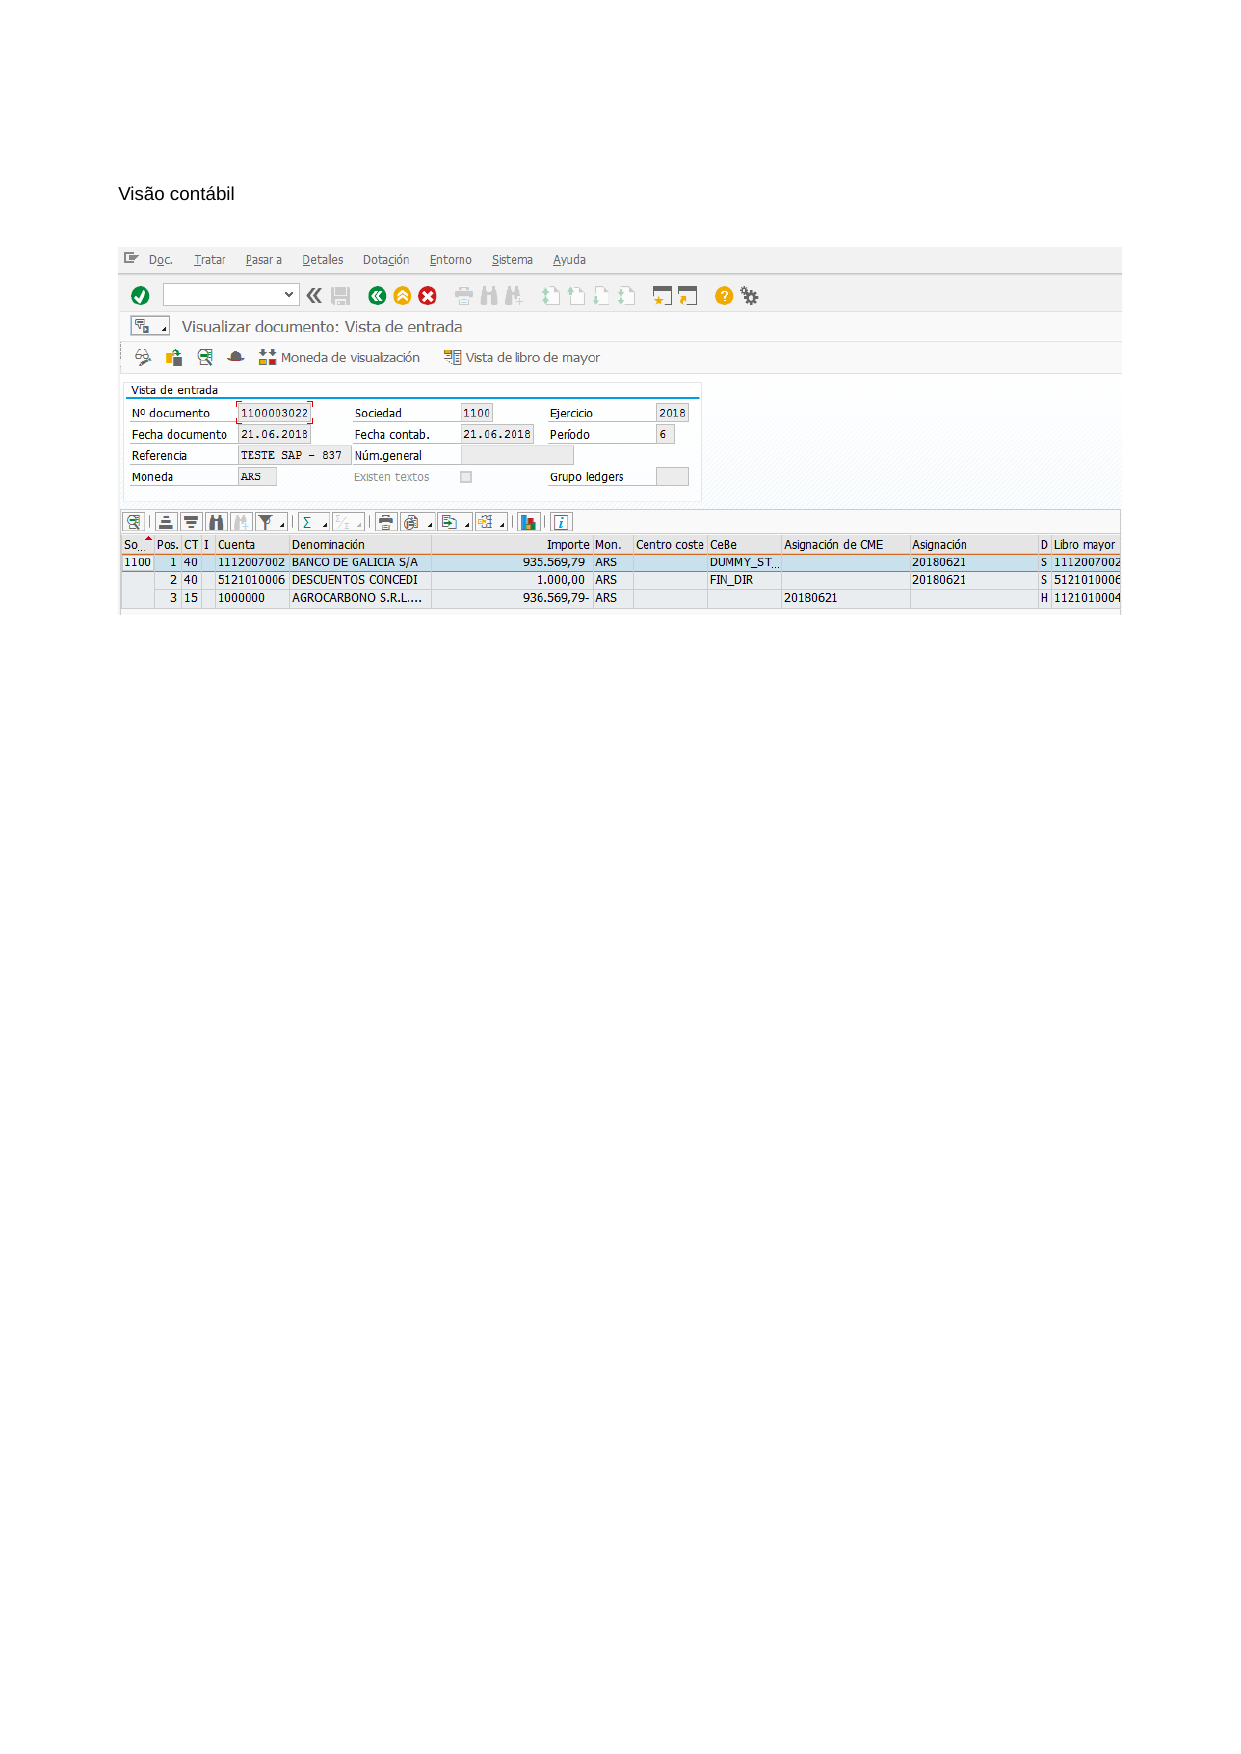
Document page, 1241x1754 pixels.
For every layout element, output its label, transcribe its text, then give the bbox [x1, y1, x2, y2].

picture [118, 247, 1123, 615]
text Visão contábil [118, 183, 1122, 204]
